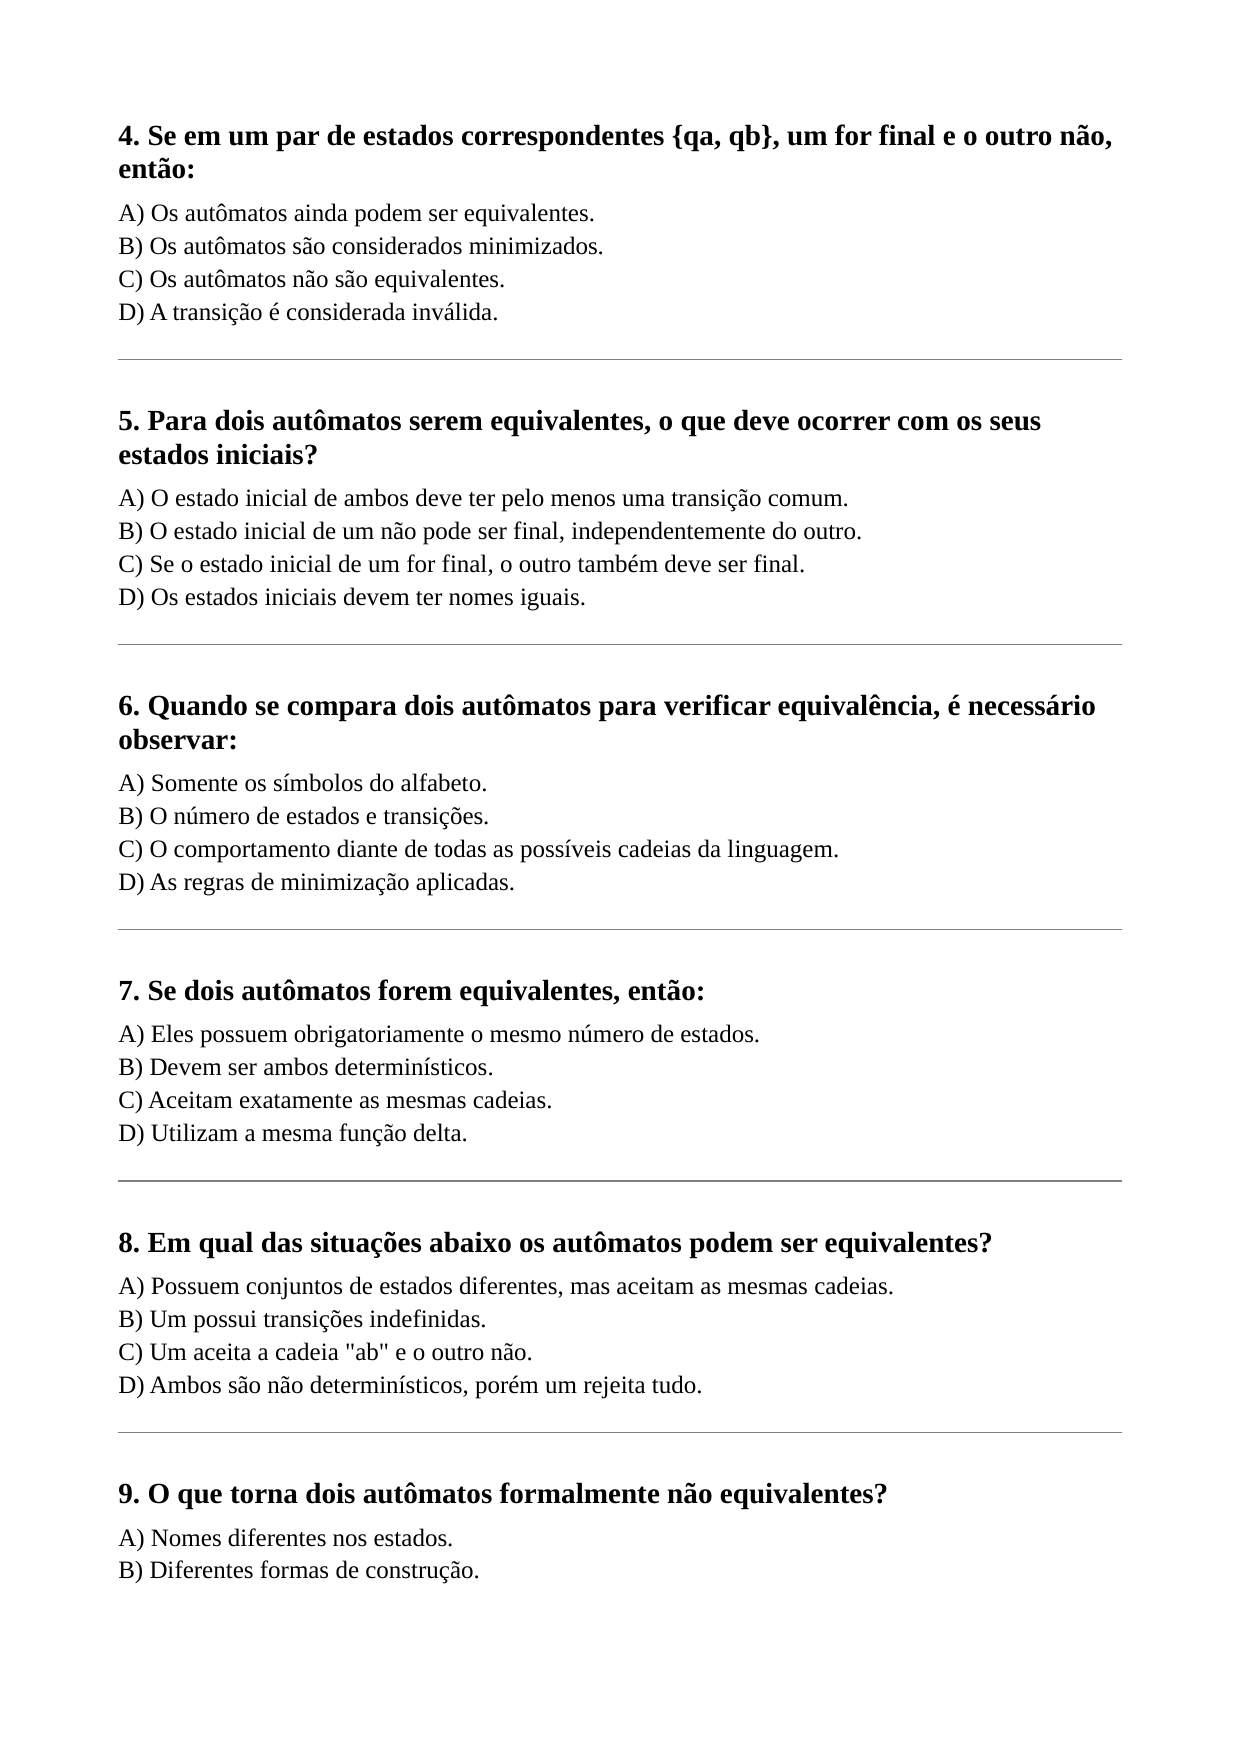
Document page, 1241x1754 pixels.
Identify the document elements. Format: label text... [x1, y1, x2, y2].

text A) O estado inicial de ambos deve ter pelo menos uma transição comum. B) O estado inicial de um não pode ser final, independentemente do outro. C) Se o estado inicial de um for final, o outro também deve ser final. D) Os estados iniciais devem ter nomes iguais. [118, 483, 1122, 611]
text A) Os autômatos ainda podem ser equivalentes. B) Os autômatos são considerados minimizados. C) Os autômatos não são equivalentes. D) A transição é considerada inválida. [118, 198, 1122, 326]
text A) Possuem conjuntos de estados diferentes, mas aceitam as mesmas cadeias. B) Um possui transições indefinidas. C) Um aceita a cadeia "ab" e o outro não. D) Ambos são não determinísticos, porém um rejeita tudo. [118, 1271, 1122, 1399]
text A) Eles possuem obrigatoriamente o mesmo número de estados. B) Devem ser ambos determinísticos. C) Aceitam exatamente as mesmas cadeias. D) Utilizam a mesma função delta. [118, 1019, 1122, 1147]
text A) Nomes diferentes nos estados. B) Diferentes formas de construção. [118, 1523, 1122, 1584]
subtitle 8. Em qual das situações abaixo os autômatos podem ser equivalentes? [118, 1225, 1122, 1258]
subtitle 5. Para dois autômatos serem equivalentes, o que deve ocorrer com os seus estados iniciais? [118, 403, 1122, 470]
subtitle 9. O que torna dois autômatos formalmente não equivalentes? [118, 1477, 1122, 1510]
text A) Somente os símbolos do alfabeto. B) O número de estados e transições. C) O comportamento diante de todas as possíveis cadeias da linguagem. D) As regras de minimização aplicadas. [118, 768, 1122, 896]
subtitle 4. Se em um par de estados correspondentes {qa, qb}, um for final e o outro não, então: [118, 118, 1122, 185]
subtitle 7. Se dois autômatos forem equivalentes, então: [118, 973, 1122, 1007]
subtitle 6. Quando se compara dois autômatos para verificar equivalência, é necessário observar: [118, 688, 1122, 755]
